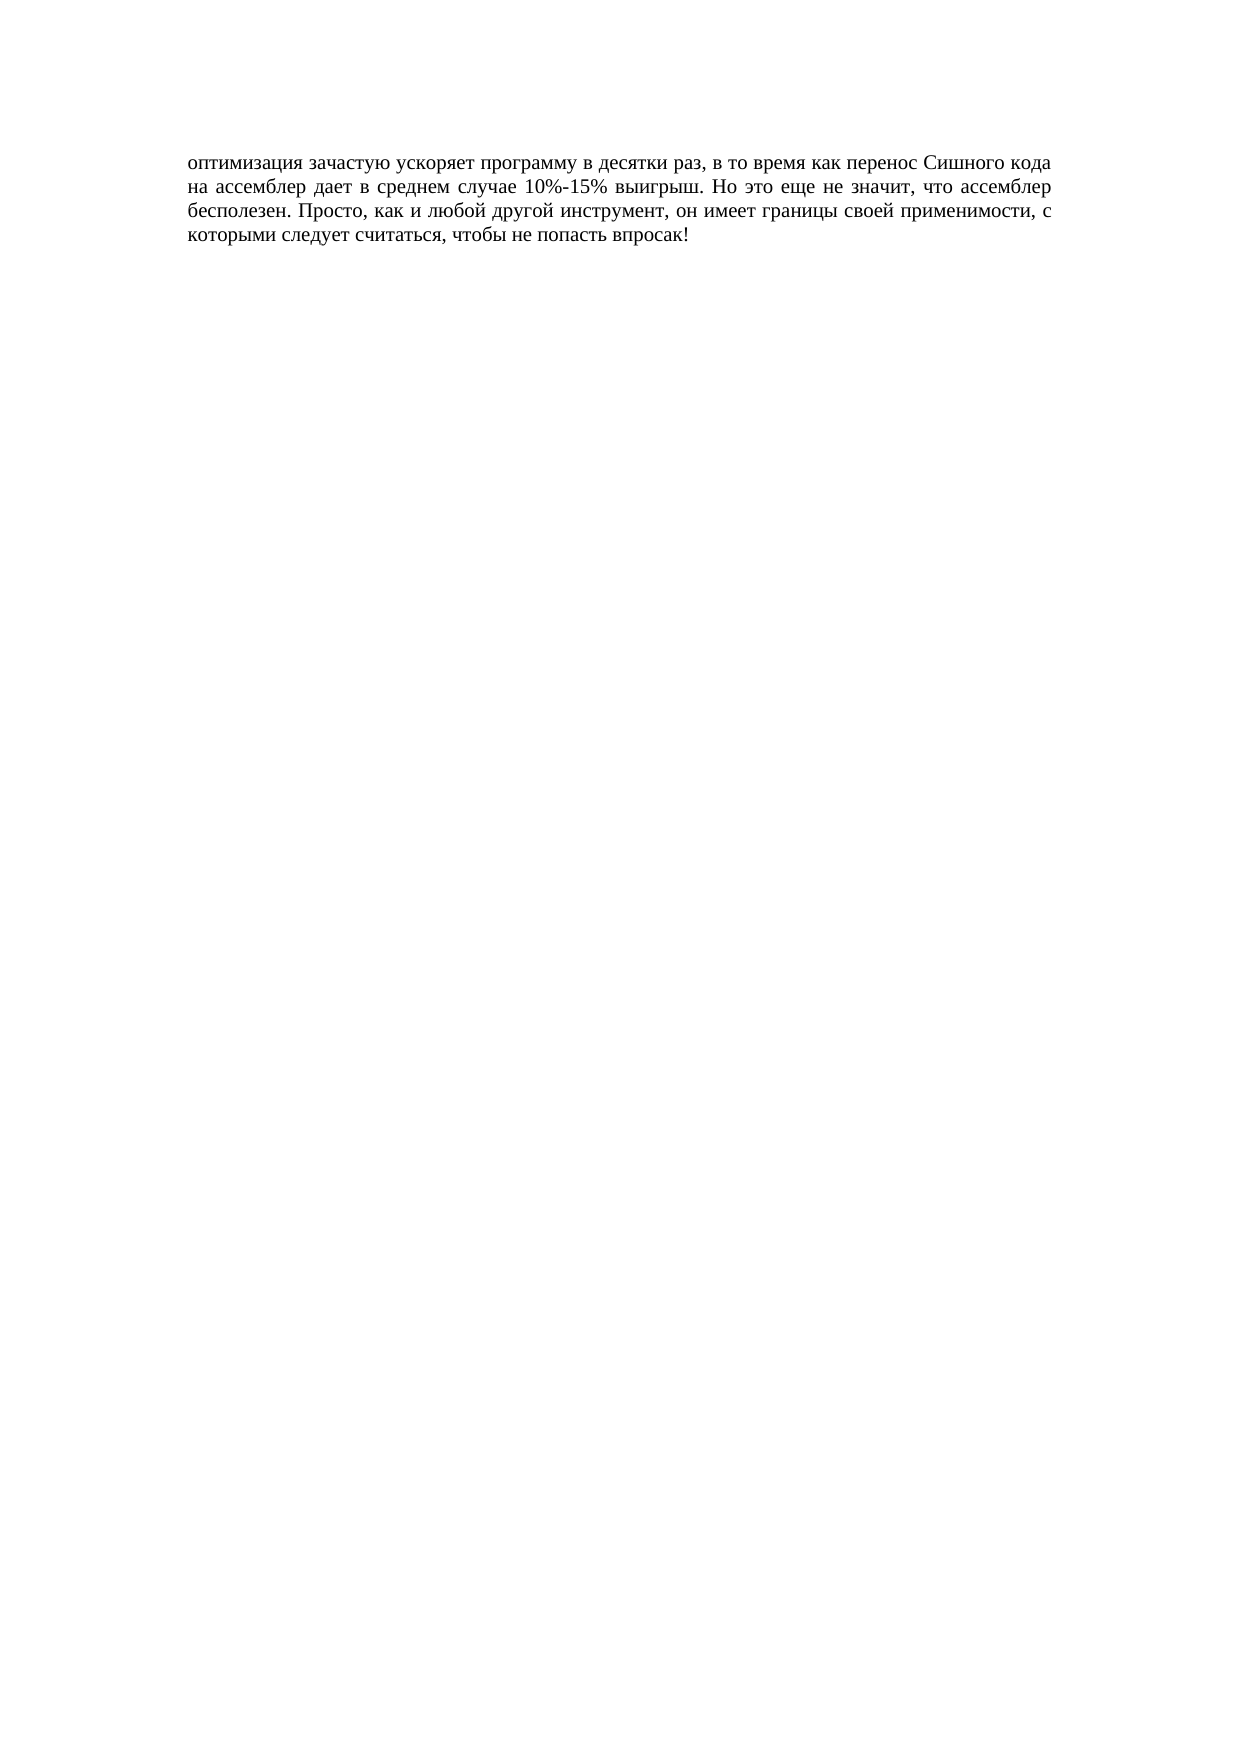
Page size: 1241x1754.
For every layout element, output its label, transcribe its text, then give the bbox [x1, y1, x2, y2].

text оптимизация зачастую ускоряет программу в десятки раз, в то время как перенос Сишного кода на ассемблер дает в среднем случае 10%-15% выигрыш. Но это еще не значит, что ассемблер бесполезен. Просто, как и любой другой инструмент, он имеет границы своей применимости, с которыми следует считаться, чтобы не попасть впросак! [187, 150, 1053, 246]
